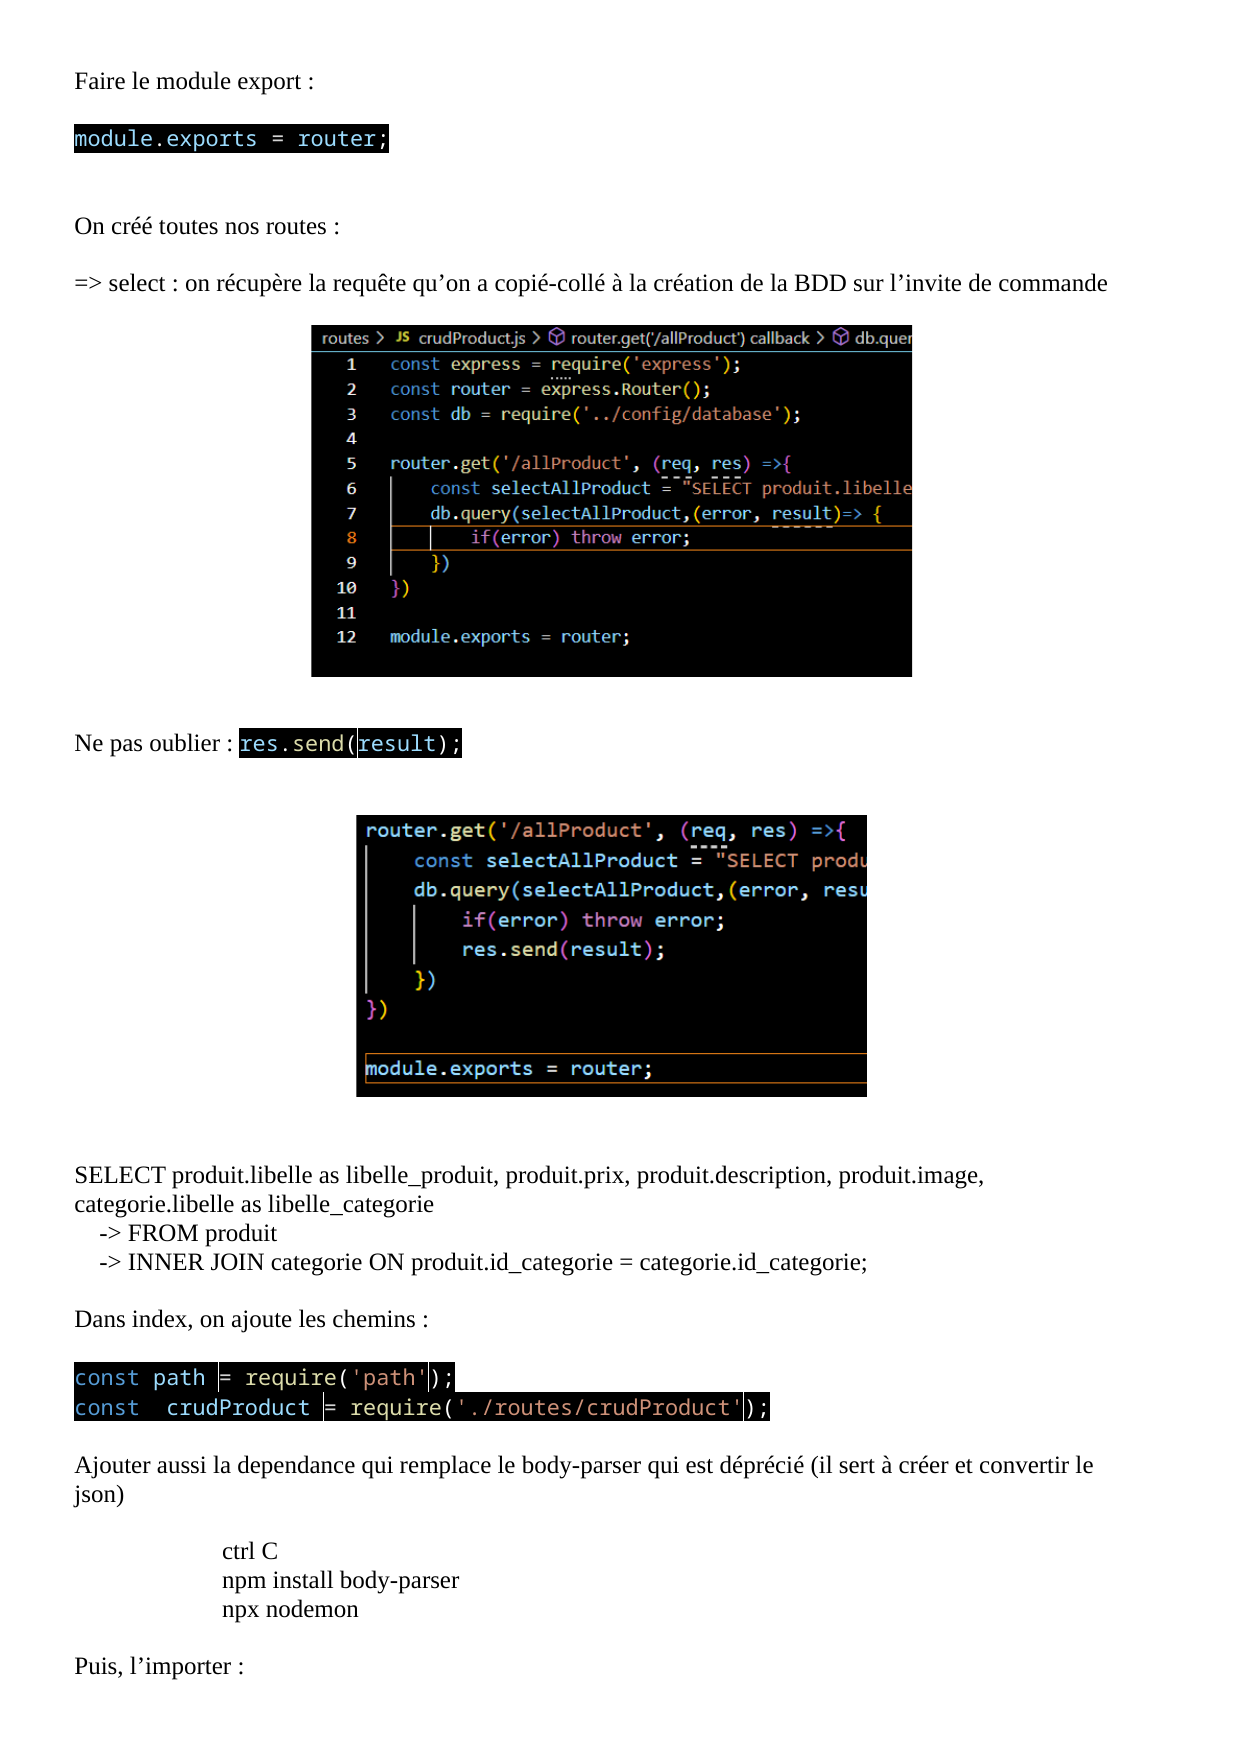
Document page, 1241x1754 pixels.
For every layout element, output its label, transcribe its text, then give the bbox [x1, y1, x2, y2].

text const crudProduct = require('./routes/crudProduct'); [74, 1392, 1149, 1421]
text const path = require('path'); [74, 1362, 1149, 1392]
text => select : on récupère la requête qu’on a copié-collé à la création de la BDD sur l’invite de commande [74, 268, 1149, 297]
text module.exports = router; [74, 123, 1149, 153]
text ctrl C [74, 1536, 1149, 1565]
text npm install body-parser [74, 1565, 1149, 1594]
text SELECT produit.libelle as libelle_produit, produit.prix, produit.description, produit.image, categorie.libelle as libelle_categorie [74, 1161, 1149, 1218]
text Faire le module export : [74, 66, 1149, 95]
text On créé toutes nos routes : [74, 211, 1149, 239]
text -> FROM produit [74, 1218, 1149, 1247]
picture [311, 325, 913, 677]
text npx nodemon [74, 1594, 1149, 1623]
text Ne pas oublier : res.send(result); [74, 728, 1149, 758]
text Dans index, on ajoute les chemins : [74, 1304, 1149, 1333]
text Ajouter aussi la dependance qui remplace le body-parser qui est déprécié (il sert à créer et convertir le json) [74, 1450, 1149, 1508]
text -> INNER JOIN categorie ON produit.id_categorie = categorie.id_categorie; [74, 1247, 1149, 1276]
picture [356, 815, 867, 1097]
text Puis, l’importer : [74, 1651, 1149, 1680]
